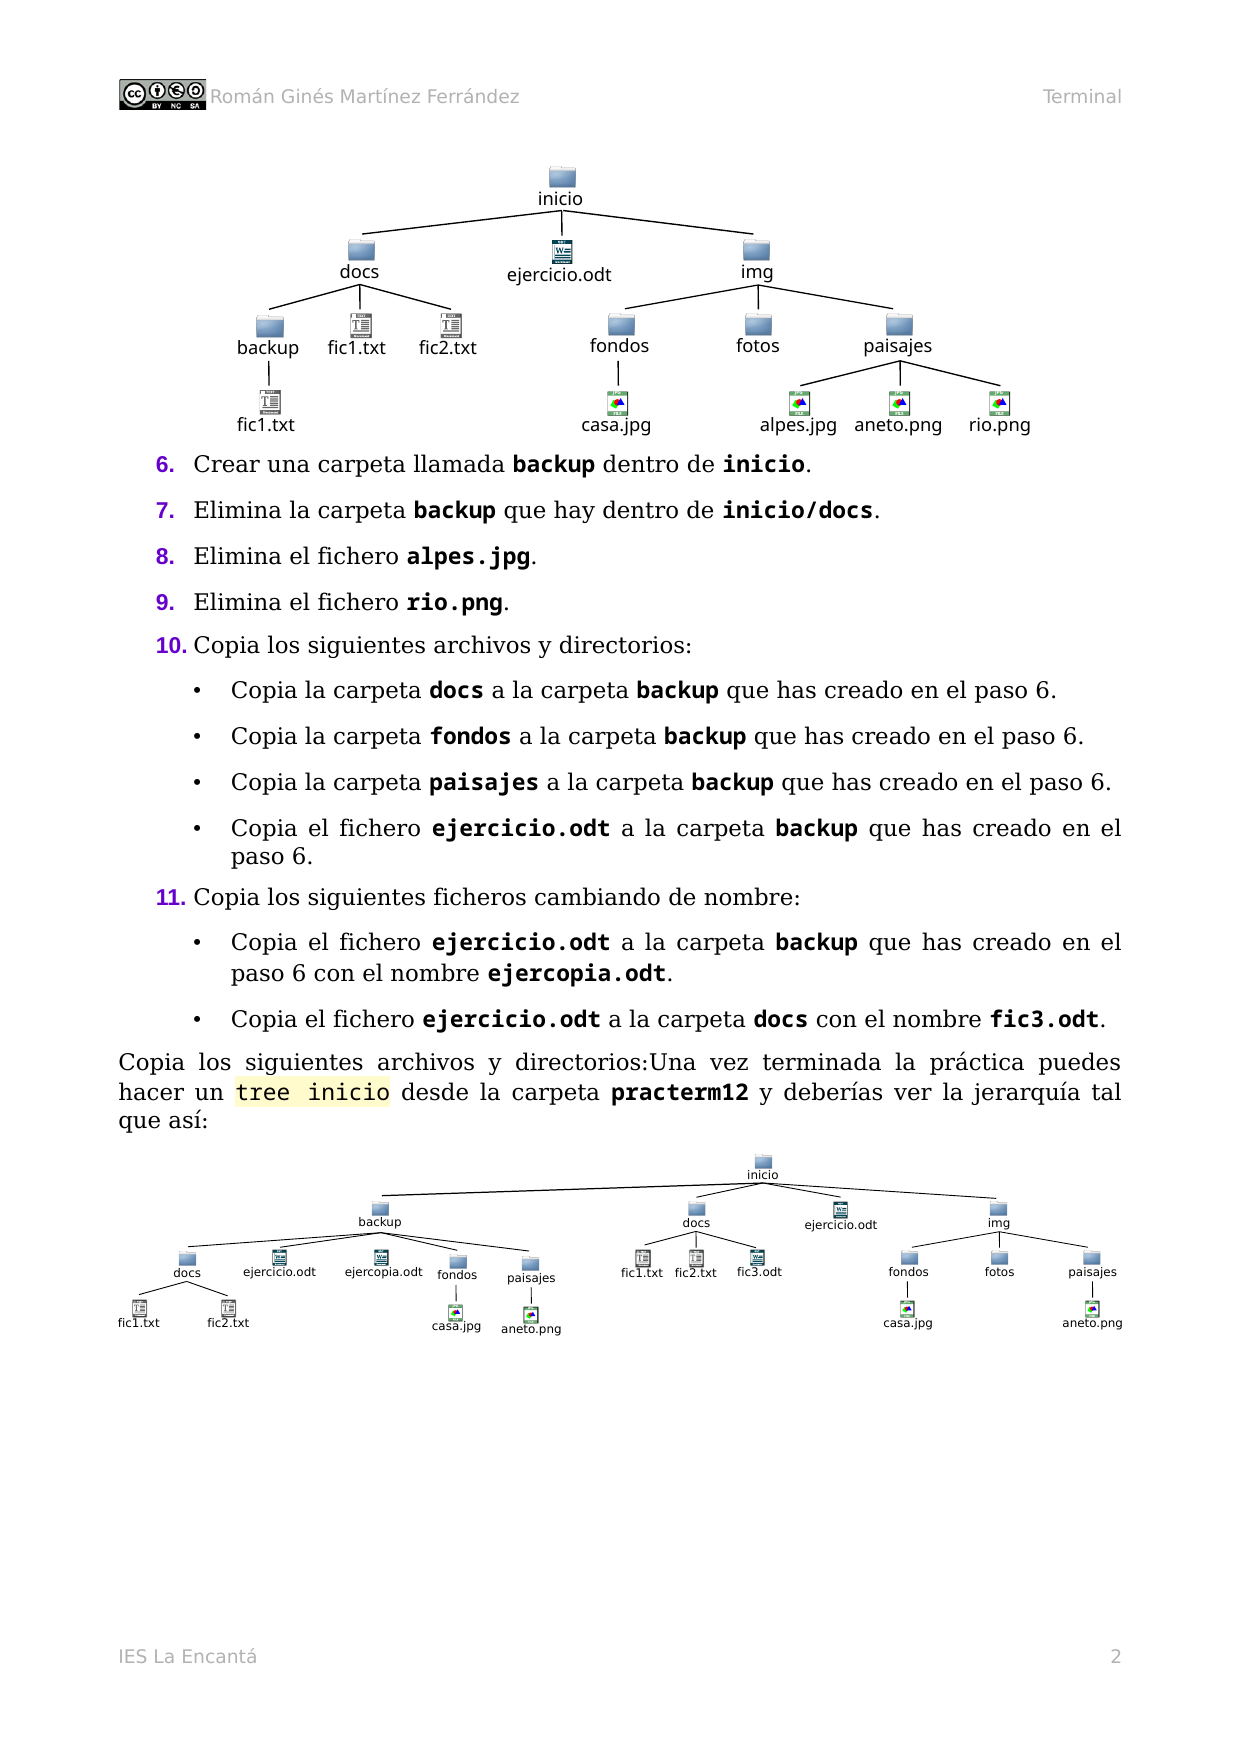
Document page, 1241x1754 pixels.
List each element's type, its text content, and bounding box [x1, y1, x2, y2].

list Copia la carpeta fondos a la carpeta backup que has creado en el paso 6. [193, 720, 1122, 751]
picture [119, 79, 207, 110]
list Copia los siguientes archivos y directorios: [156, 632, 1122, 659]
picture [375, 1253, 387, 1262]
list Copia los siguientes ficheros cambiando de nombre: [156, 884, 1122, 911]
list Copia la carpeta docs a la carpeta backup que has creado en el paso 6. [193, 674, 1122, 705]
list Elimina el fichero alpes.jpg. [156, 540, 1122, 572]
list Copia el fichero ejercicio.odt a la carpeta backup que has creado en el paso 6 con el nombre ejercopia.odt. [193, 926, 1122, 988]
list Copia el fichero ejercicio.odt a la carpeta backup que has creado en el paso 6. [193, 812, 1122, 869]
list Elimina el fichero rio.png. [156, 586, 1122, 617]
list Crear una carpeta llamada backup dentro de inicio. [156, 131, 1122, 480]
list Copia el fichero ejercicio.odt a la carpeta docs con el nombre fic3.odt. [193, 1003, 1122, 1034]
text Copia los siguientes archivos y directorios:Una vez terminada la práctica puedes hacer un tree inicio desde la carpeta practerm12 y deberías ver la jerarquía tal que así: [118, 1049, 1122, 1133]
picture [274, 1253, 286, 1260]
picture [751, 1253, 763, 1262]
list Elimina la carpeta backup que hay dentro de inicio/docs. [156, 494, 1122, 526]
picture [835, 1206, 847, 1214]
list Copia la carpeta paisajes a la carpeta backup que has creado en el paso 6. [193, 766, 1122, 797]
